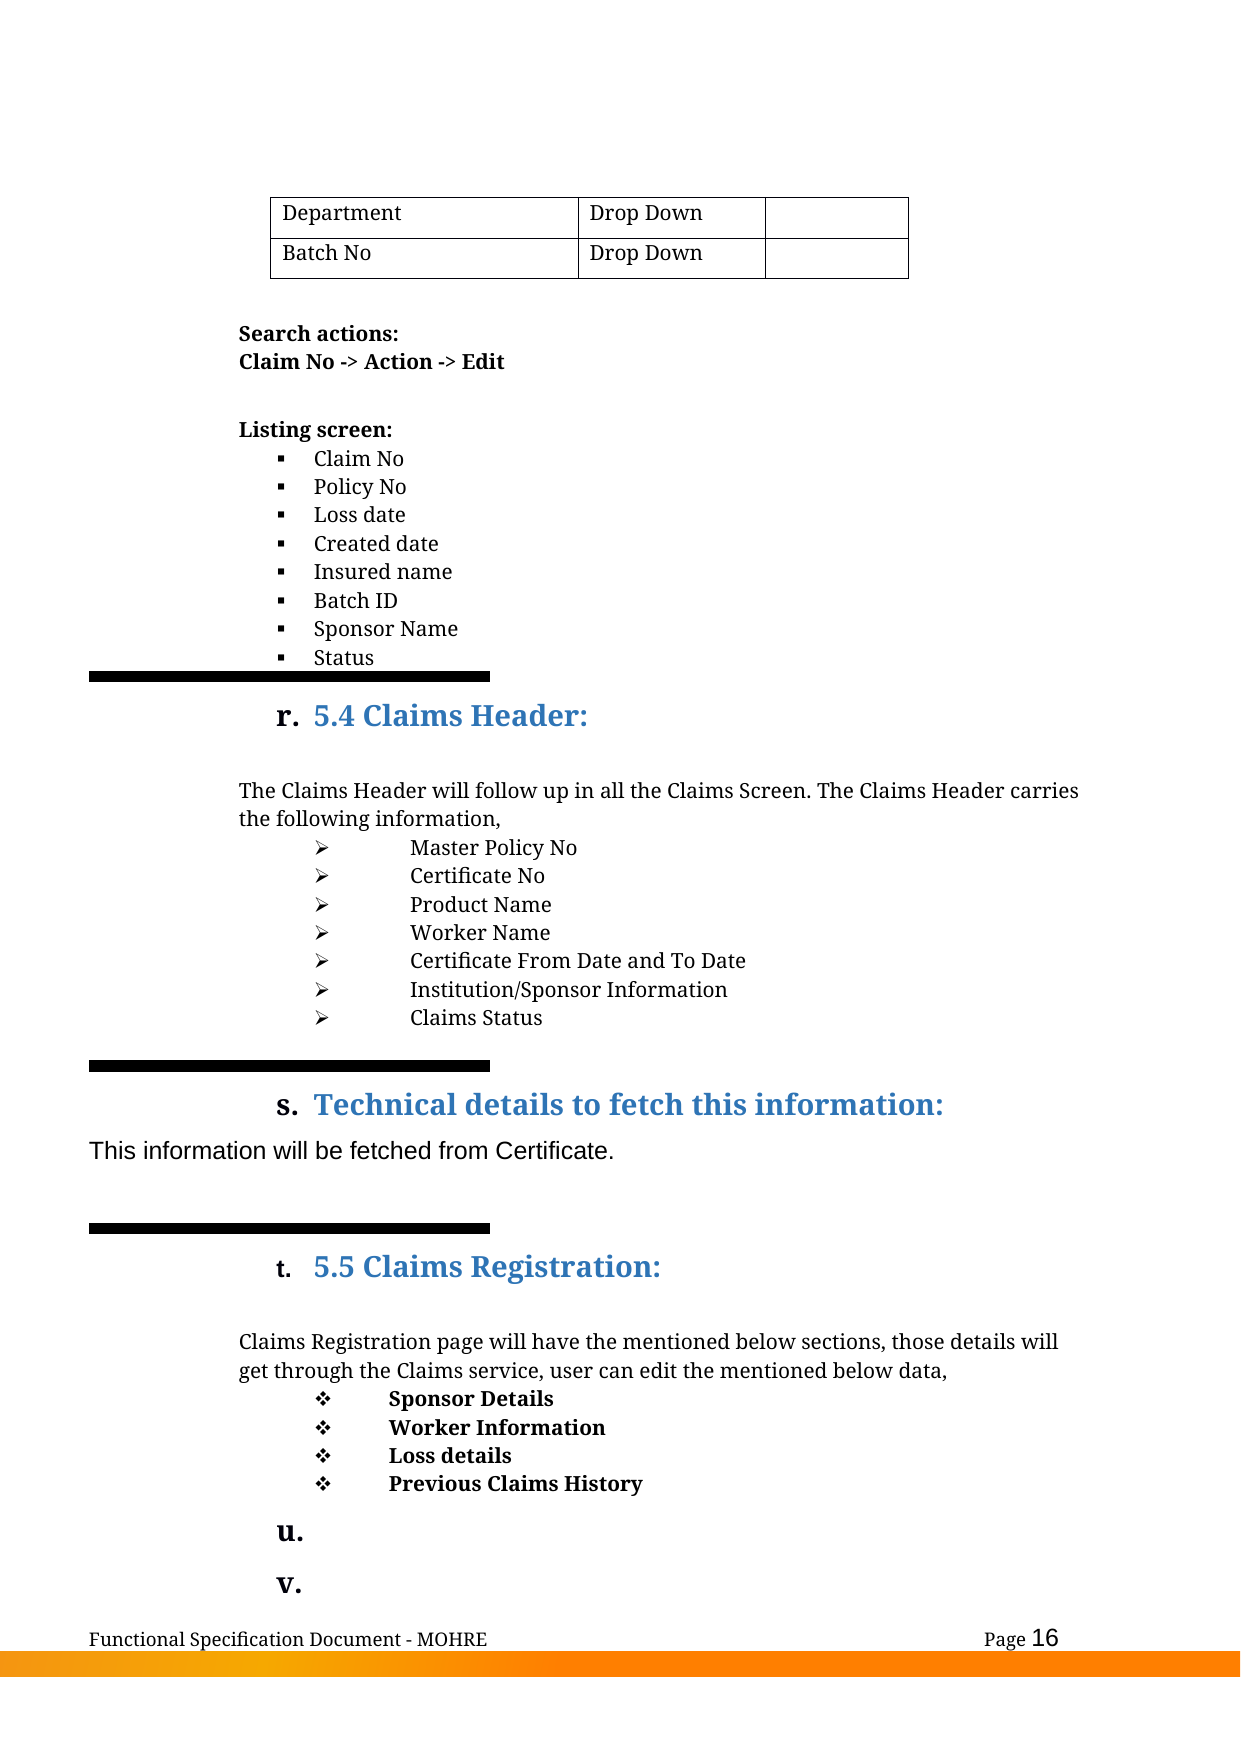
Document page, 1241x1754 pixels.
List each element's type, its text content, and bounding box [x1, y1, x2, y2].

subtitle 5.5 Claims Registration: [276, 1246, 1090, 1286]
text The Claims Header will follow up in all the Claims Screen. The Claims Header carries the following information, [239, 776, 1090, 833]
list Institution/Sponsor Information [314, 975, 1090, 1003]
list Master Policy No [314, 833, 1090, 861]
text Search actions: [239, 319, 1090, 347]
list Sponsor Name [276, 614, 1090, 643]
table_cell Department [271, 198, 578, 237]
list Loss date [276, 501, 1090, 529]
list Worker Information [314, 1413, 1090, 1441]
list Claims Status [314, 1003, 1090, 1032]
text Listing screen: [239, 415, 1090, 444]
table_cell Drop Down [579, 239, 765, 278]
table_cell Drop Down [579, 198, 765, 237]
list Status [276, 643, 1090, 671]
list Policy No [276, 472, 1090, 501]
list Sponsor Details [314, 1384, 1090, 1413]
text Claim No -> Action -> Edit [239, 347, 1090, 376]
text This information will be fetched from Certificate. [89, 1136, 1090, 1165]
table_cell [766, 239, 908, 278]
list Certificate From Date and To Date [314, 947, 1090, 975]
list Claim No [276, 444, 1090, 472]
text Claims Registration page will have the mentioned below sections, those details will get through the Claims service, user can edit the mentioned below data, [239, 1327, 1090, 1384]
subtitle Technical details to fetch this information: [276, 1084, 1090, 1124]
list Insured name [276, 557, 1090, 586]
list Certificate No [314, 861, 1090, 890]
list Created date [276, 529, 1090, 557]
list Worker Name [314, 918, 1090, 947]
list Product Name [314, 890, 1090, 918]
list Previous Claims History [314, 1469, 1090, 1498]
subtitle 5.4 Claims Header: [276, 695, 1090, 735]
list Batch ID [276, 586, 1090, 614]
list Loss details [314, 1441, 1090, 1469]
table_cell Batch No [271, 239, 578, 278]
table_cell [766, 198, 908, 237]
